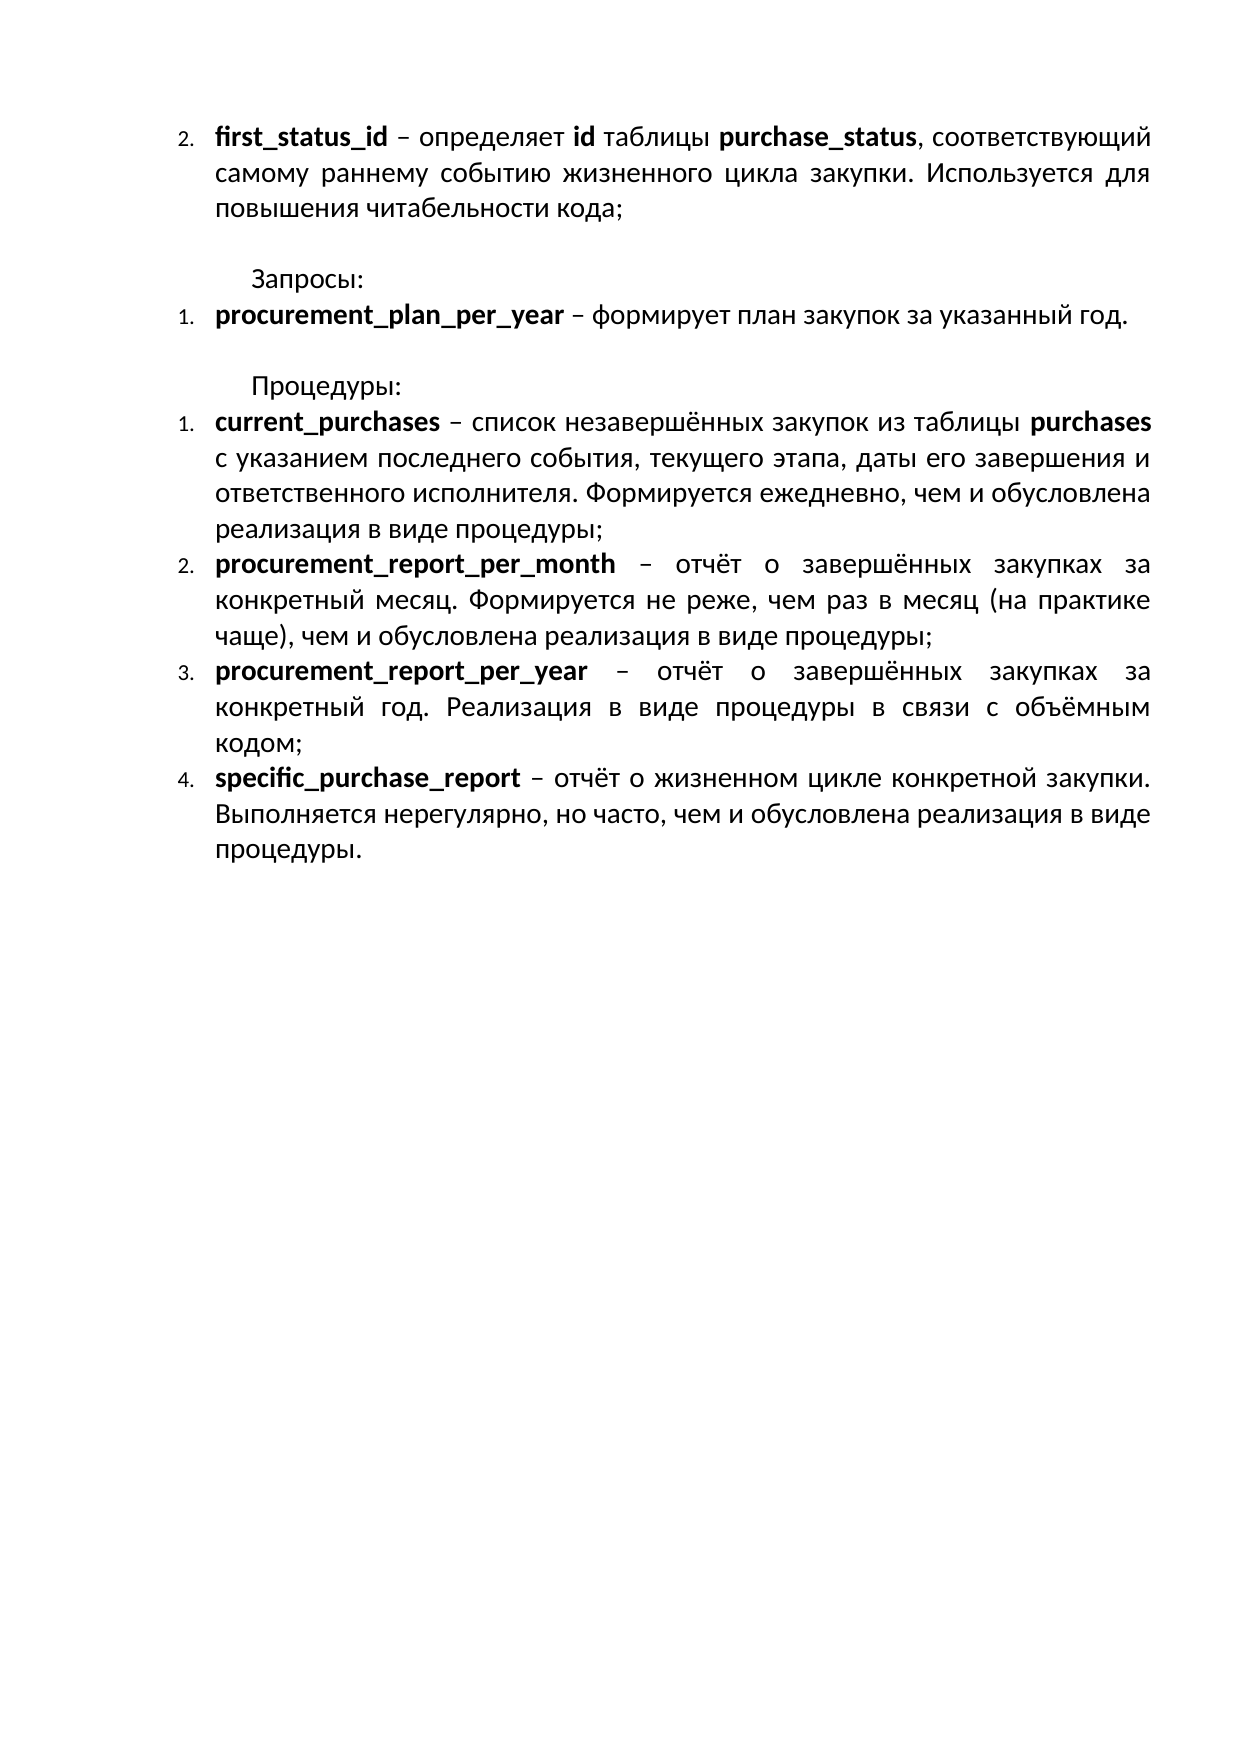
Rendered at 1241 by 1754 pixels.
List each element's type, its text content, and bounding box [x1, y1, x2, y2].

list procurement_report_per_year – отчёт о завершённых закупках за конкретный год. Реализация в виде процедуры в связи с объёмным кодом; [177, 652, 1152, 759]
list specific_purchase_report – отчёт о жизненном цикле конкретной закупки. Выполняется нерегулярно, но часто, чем и обусловлена реализация в виде процедуры. [177, 759, 1152, 866]
text Запросы: [177, 261, 1152, 296]
text Процедуры: [177, 367, 1152, 403]
list first_status_id – определяет id таблицы purchase_status, соответствующий самому раннему событию жизненного цикла закупки. Используется для повышения читабельности кода; [177, 118, 1152, 225]
list procurement_plan_per_year – формирует план закупок за указанный год. [177, 296, 1152, 332]
list current_purchases – список незавершённых закупок из таблицы purchases с указанием последнего события, текущего этапа, даты его завершения и ответственного исполнителя. Формируется ежедневно, чем и обусловлена реализация в виде процедуры; [177, 403, 1152, 546]
list procurement_report_per_month – отчёт о завершённых закупках за конкретный месяц. Формируется не реже, чем раз в месяц (на практике чаще), чем и обусловлена реализация в виде процедуры; [177, 546, 1152, 652]
